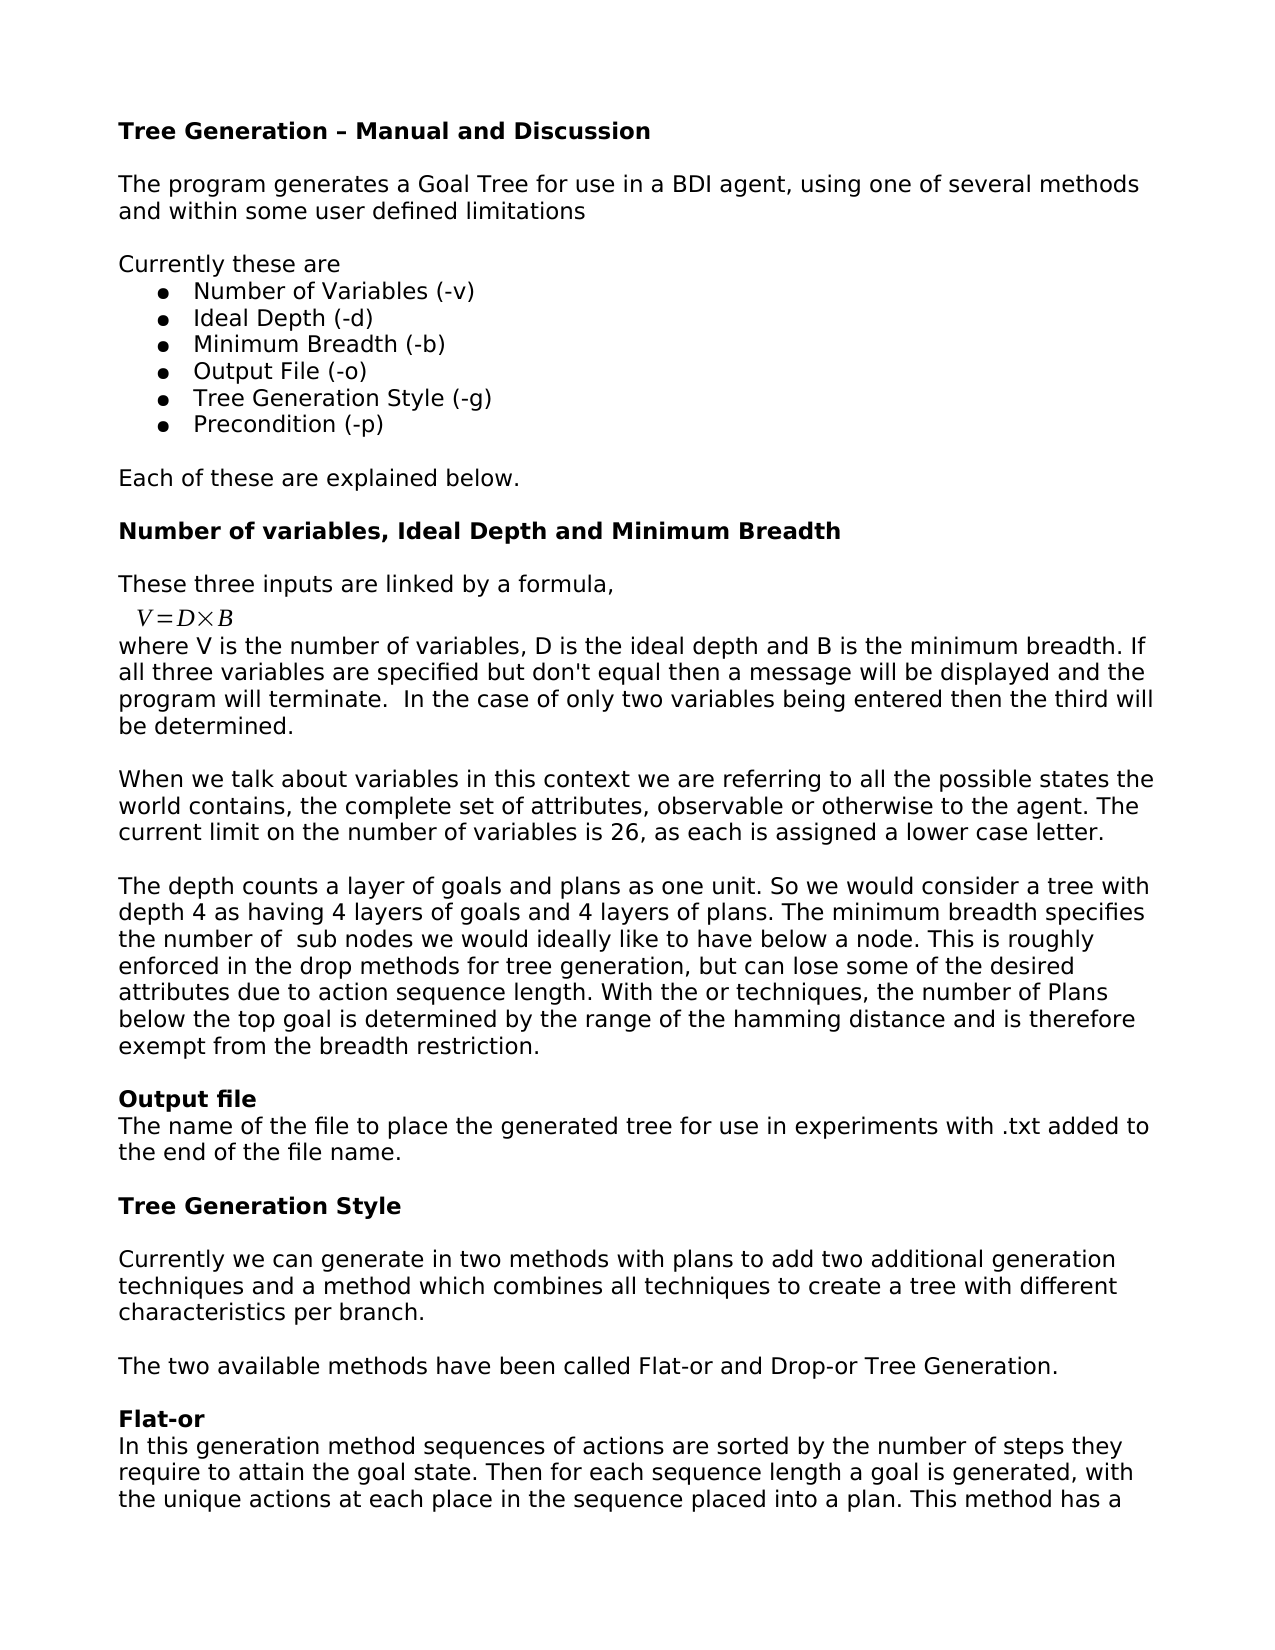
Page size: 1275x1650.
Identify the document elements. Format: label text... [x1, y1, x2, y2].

text In this generation method sequences of actions are sorted by the number of steps they require to attain the goal state. Then for each sequence length a goal is generated, with the unique actions at each place in the sequence placed into a plan. This method has a [118, 1433, 1157, 1513]
text Flat-or [118, 1406, 1157, 1433]
list Minimum Breadth (-b) [156, 331, 1157, 358]
text Number of variables, Ideal Depth and Minimum Breadth [118, 518, 1157, 545]
list Tree Generation Style (-g) [156, 385, 1157, 411]
list Precondition (-p) [156, 411, 1157, 438]
text Tree Generation Style [118, 1193, 1157, 1219]
text The program generates a Goal Tree for use in a BDI agent, using one of several methods and within some user defined limitations [118, 171, 1157, 225]
text The depth counts a layer of goals and plans as one unit. So we would consider a tree with depth 4 as having 4 layers of goals and 4 layers of plans. The minimum breadth specifies the number of sub nodes we would ideally like to have below a node. This is roughly enforced in the drop methods for tree generation, but can lose some of the desired attributes due to action sequence length. With the or techniques, the number of Plans below the top goal is determined by the range of the hamming distance and is therefore exempt from the breadth restriction. [118, 873, 1157, 1059]
text where V is the number of variables, D is the ideal depth and B is the minimum breadth. If all three variables are specified but don't equal then a message will be displayed and the program will terminate. In the case of only two variables being entered then the third will be determined. [118, 633, 1157, 739]
text Currently we can generate in two methods with plans to add two additional generation techniques and a method which combines all techniques to create a tree with different characteristics per branch. [118, 1246, 1157, 1326]
text These three inputs are linked by a formula, [118, 571, 1157, 598]
text The name of the file to place the generated tree for use in experiments with .txt added to the end of the file name. [118, 1113, 1157, 1166]
text Tree Generation – Manual and Discussion [118, 118, 1157, 145]
text The two available methods have been called Flat-or and Drop-or Tree Generation. [118, 1353, 1157, 1379]
list Number of Variables (-v) [156, 278, 1157, 305]
text When we talk about variables in this context we are referring to all the possible states the world contains, the complete set of attributes, observable or otherwise to the agent. The current limit on the number of variables is 26, as each is assigned a lower case letter. [118, 766, 1157, 846]
list Ideal Depth (-d) [156, 305, 1157, 331]
text Output file [118, 1086, 1157, 1113]
text Currently these are [118, 251, 1157, 278]
list Output File (-o) [156, 358, 1157, 385]
text Each of these are explained below. [118, 465, 1157, 491]
